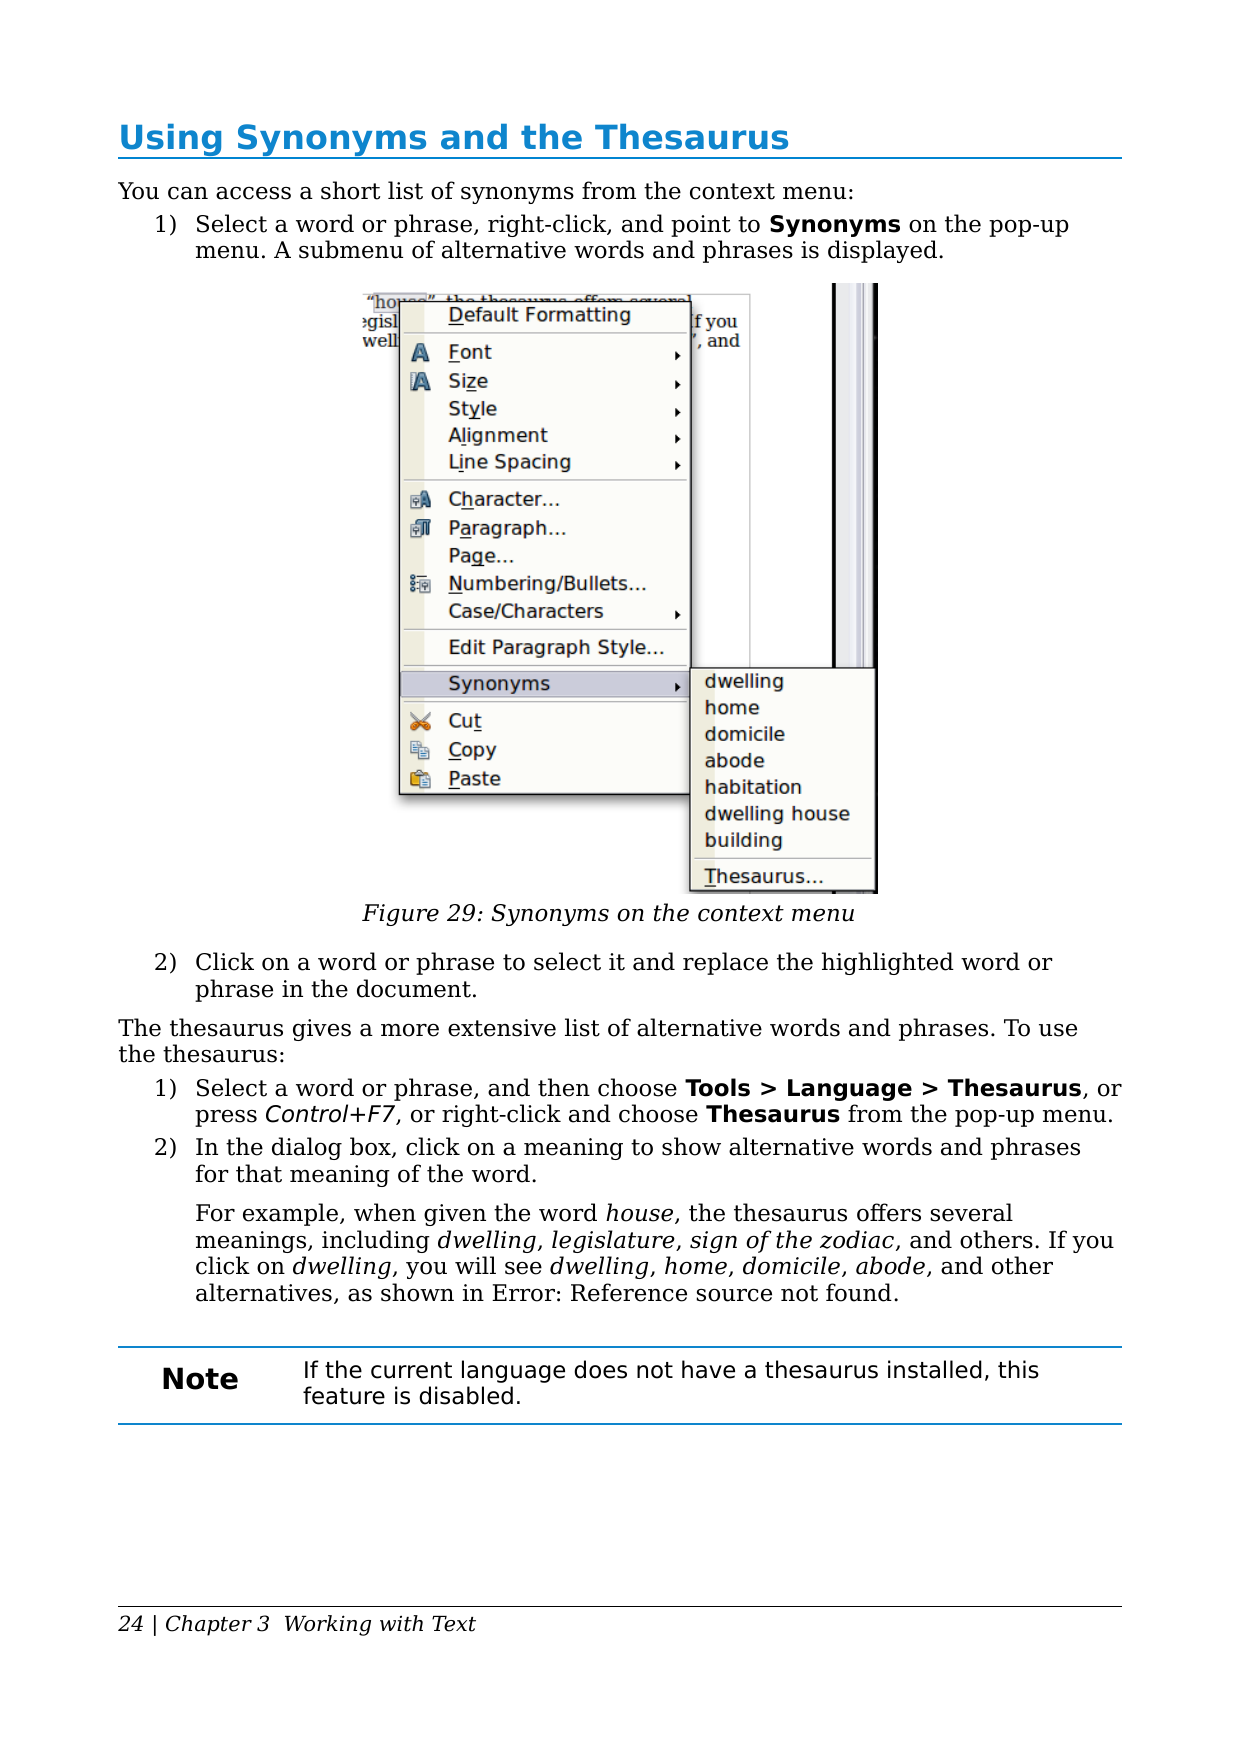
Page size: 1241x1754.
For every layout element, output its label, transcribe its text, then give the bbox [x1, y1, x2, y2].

list For example, when given the word house, the thesaurus offers several meanings, including dwelling, legislature, sign of the zodiac, and others. If you click on dwelling, you will see dwelling, home, domicile, abode, and other alternatives, as shown in Figure 76. [195, 1200, 1122, 1307]
list The thesaurus gives a more extensive list of alternative words and phrases. To use the thesaurus: [118, 1015, 1122, 1068]
list Select a word or phrase, right-click, and point to Synonyms on the pop-up menu. A submenu of alternative words and phrases is displayed. [177, 211, 1122, 264]
table_header Note [118, 1348, 281, 1423]
list You can access a short list of synonyms from the context menu: [118, 178, 1122, 204]
table_header If the current language does not have a thesaurus installed, this feature is disabled. [281, 1348, 1122, 1423]
list Select a word or phrase, and then choose Tools > Language > Thesaurus, or press Control+F7, or right-click and choose Thesaurus from the pop-up menu. [177, 1075, 1122, 1128]
subtitle Using Synonyms and the Thesaurus [118, 118, 1122, 157]
picture [362, 283, 878, 894]
list Click on a word or phrase to select it and replace the highlighted word or phrase in the document. [177, 949, 1122, 1002]
text Figure 29: Synonyms on the context menu [362, 900, 878, 927]
list In the dialog box, click on a meaning to show alternative words and phrases for that meaning of the word. [177, 1134, 1122, 1188]
